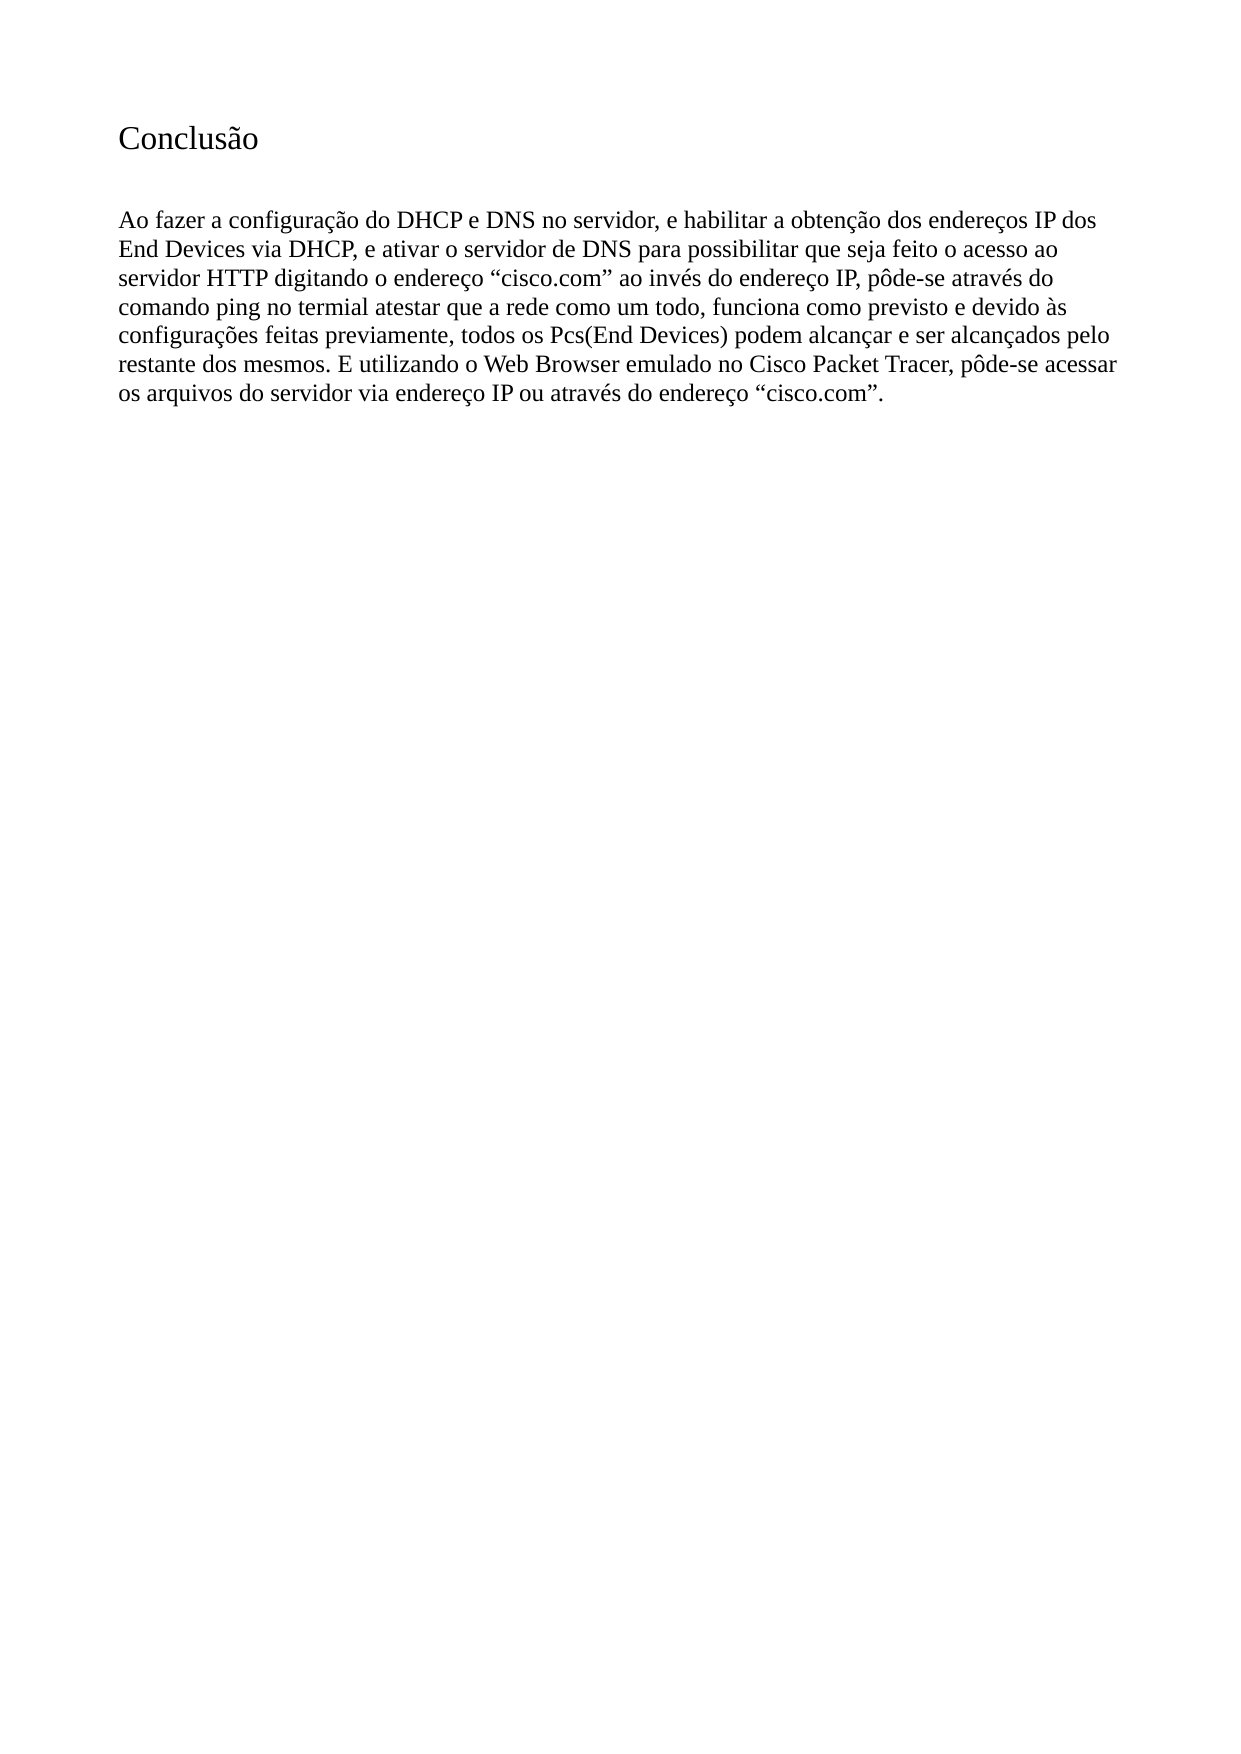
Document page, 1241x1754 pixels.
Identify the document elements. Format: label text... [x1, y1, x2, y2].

text Ao fazer a configuração do DHCP e DNS no servidor, e habilitar a obtenção dos endereços IP dos End Devices via DHCP, e ativar o servidor de DNS para possibilitar que seja feito o acesso ao servidor HTTP digitando o endereço “cisco.com” ao invés do endereço IP, pôde-se através do comando ping no termial atestar que a rede como um todo, funciona como previsto e devido às configurações feitas previamente, todos os Pcs(End Devices) podem alcançar e ser alcançados pelo restante dos mesmos. E utilizando o Web Browser emulado no Cisco Packet Tracer, pôde-se acessar os arquivos do servidor via endereço IP ou através do endereço “cisco.com”. [118, 206, 1122, 407]
text Conclusão [118, 118, 1122, 156]
